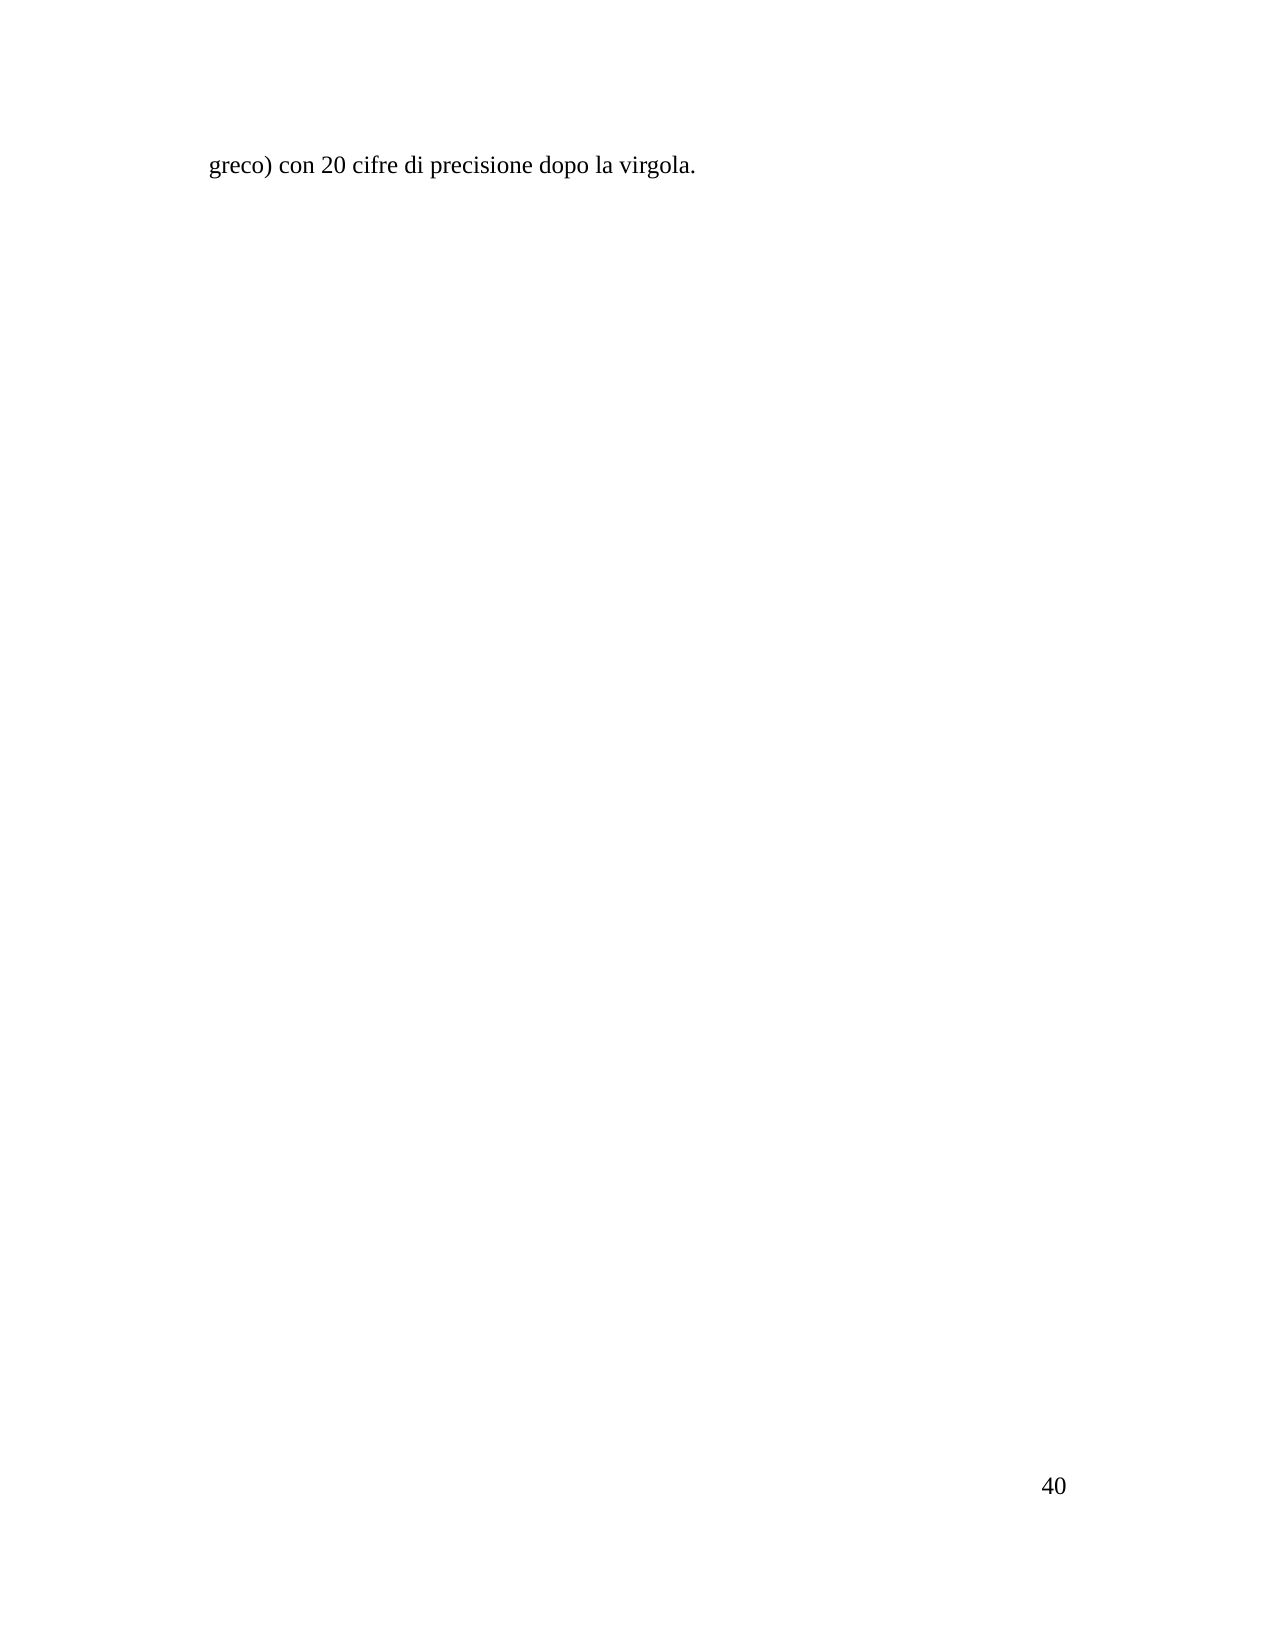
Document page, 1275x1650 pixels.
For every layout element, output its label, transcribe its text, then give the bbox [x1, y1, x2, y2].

text greco) con 20 cifre di precisione dopo la virgola. [208, 150, 1066, 179]
